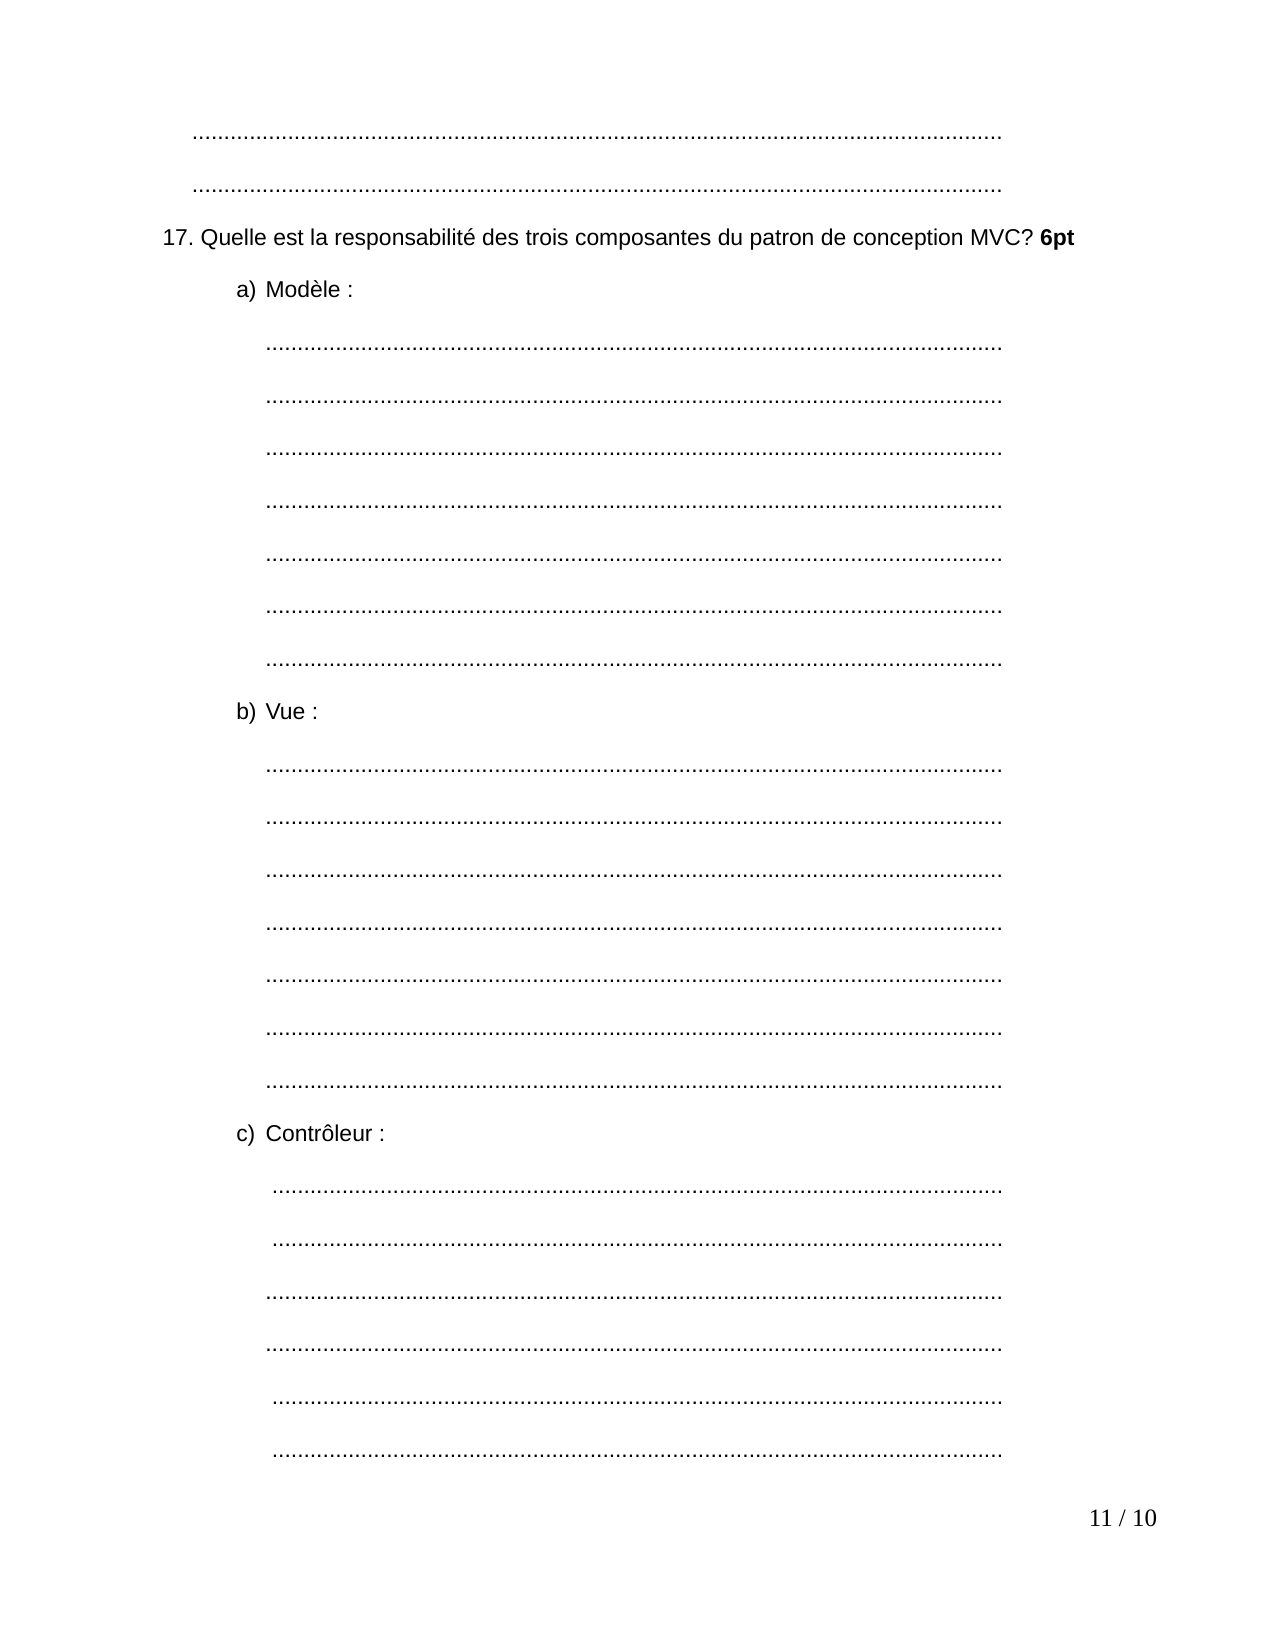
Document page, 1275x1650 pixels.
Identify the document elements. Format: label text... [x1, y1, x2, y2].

list Pourquoi faut-il utiliser un sel avec une fonction de hachage sur les mots de passes? 5pt [162, 118, 1157, 197]
list Quelle est la responsabilité des trois composantes du patron de conception MVC? 6pt [162, 223, 1157, 250]
list Modèle : [236, 276, 1157, 672]
list Vue : [236, 698, 1157, 1093]
list Contrôleur : [236, 1119, 1157, 1462]
